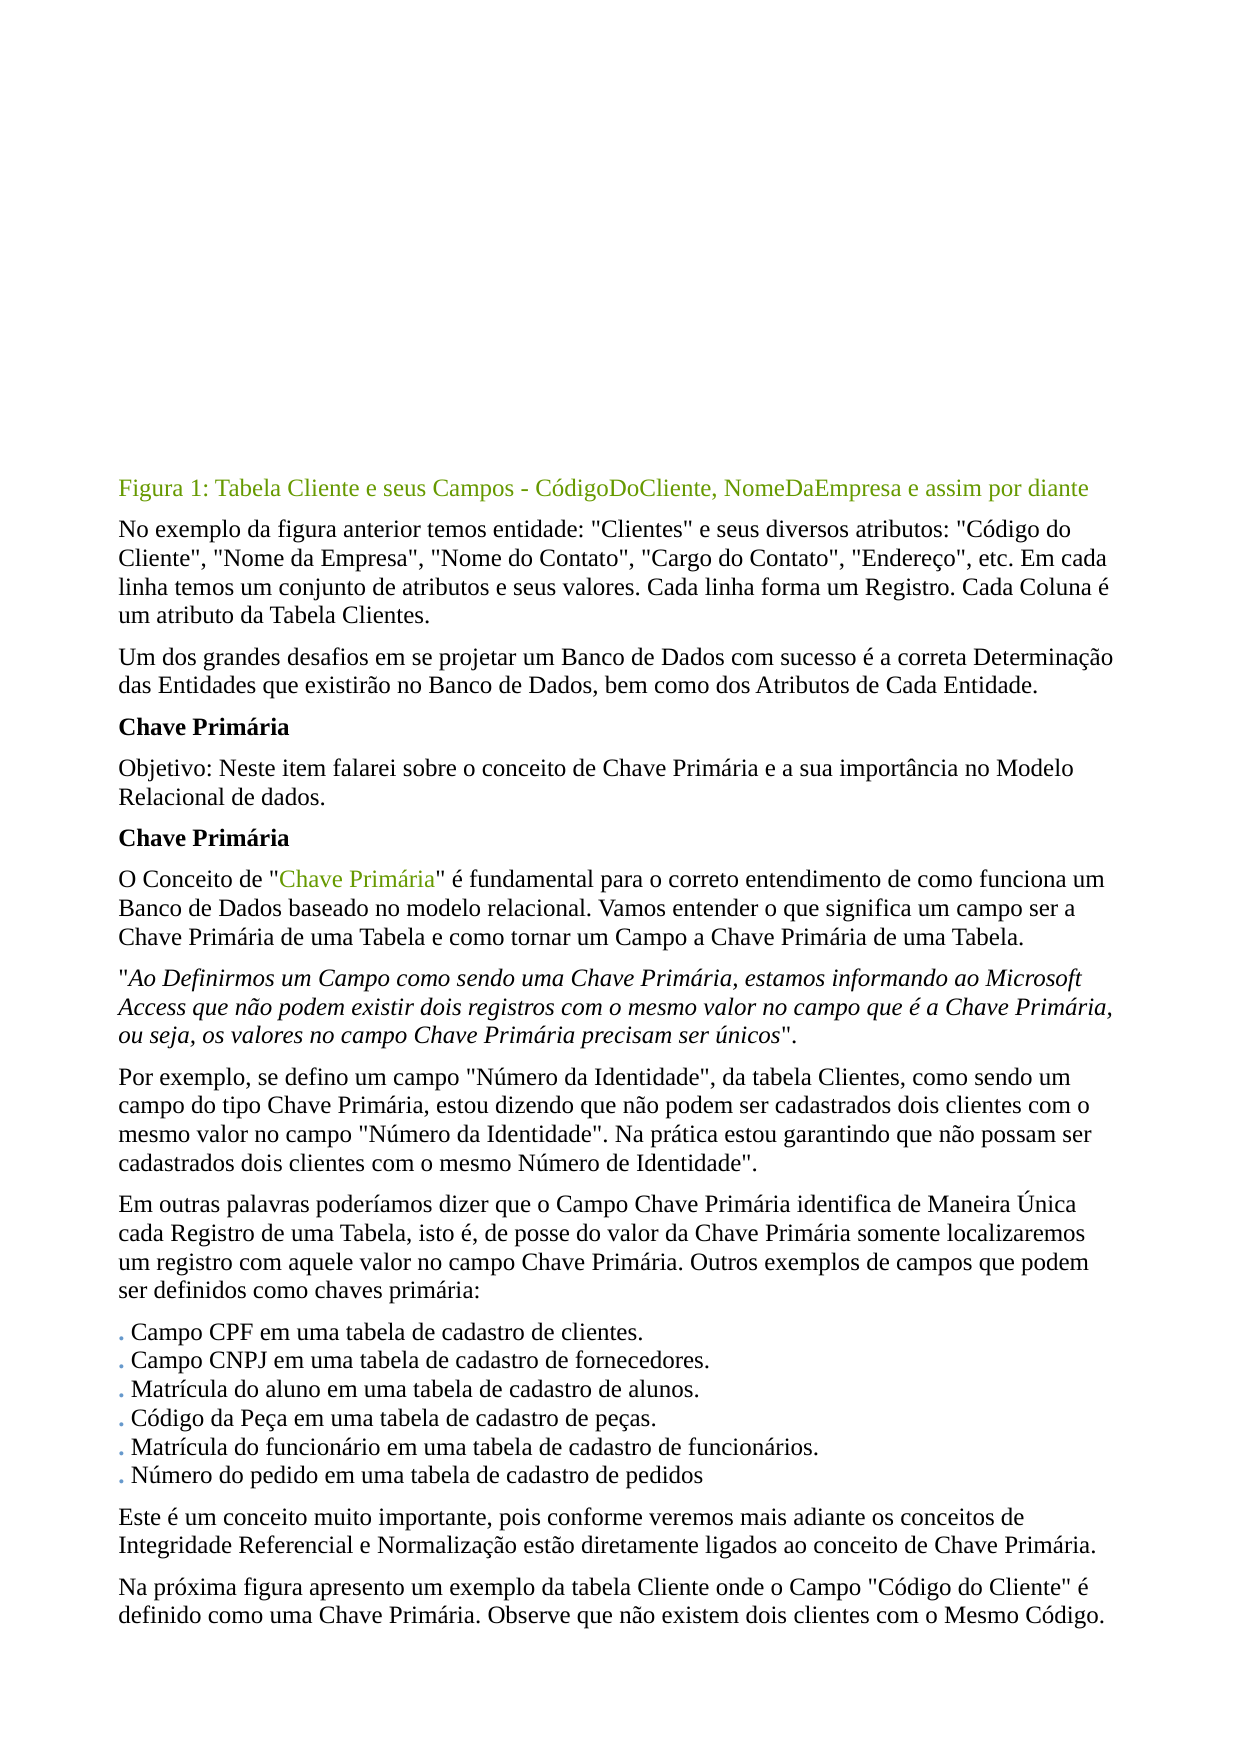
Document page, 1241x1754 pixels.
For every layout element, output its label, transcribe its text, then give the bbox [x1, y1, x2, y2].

text O Conceito de "Chave Primária" é fundamental para o correto entendimento de como funciona um Banco de Dados baseado no modelo relacional. Vamos entender o que significa um campo ser a Chave Primária de uma Tabela e como tornar um Campo a Chave Primária de uma Tabela. [118, 864, 1122, 950]
text Este é um conceito muito importante, pois conforme veremos mais adiante os conceitos de Integridade Referencial e Normalização estão diretamente ligados ao conceito de Chave Primária. [118, 1502, 1122, 1559]
text Chave Primária [118, 712, 1122, 740]
text No exemplo da figura anterior temos entidade: "Clientes" e seus diversos atributos: "Código do Cliente", "Nome da Empresa", "Nome do Contato", "Cargo do Contato", "Endereço", etc. Em cada linha temos um conjunto de atributos e seus valores. Cada linha forma um Registro. Cada Coluna é um atributo da Tabela Clientes. [118, 514, 1122, 629]
text Chave Primária [118, 823, 1122, 852]
text "Ao Definirmos um Campo como sendo uma Chave Primária, estamos informando ao Microsoft Access que não podem existir dois registros com o mesmo valor no campo que é a Chave Primária, ou seja, os valores no campo Chave Primária precisam ser únicos". [118, 963, 1122, 1049]
text Por exemplo, se defino um campo "Número da Identidade", da tabela Clientes, como sendo um campo do tipo Chave Primária, estou dizendo que não podem ser cadastrados dois clientes com o mesmo valor no campo "Número da Identidade". Na prática estou garantindo que não possam ser cadastrados dois clientes com o mesmo Número de Identidade". [118, 1062, 1122, 1177]
text Objetivo: Neste item falarei sobre o conceito de Chave Primária e a sua importância no Modelo Relacional de dados. [118, 753, 1122, 810]
text Em outras palavras poderíamos dizer que o Campo Chave Primária identifica de Maneira Única cada Registro de uma Tabela, isto é, de posse do valor da Chave Primária somente localizaremos um registro com aquele valor no campo Chave Primária. Outros exemplos de campos que podem ser definidos como chaves primária: [118, 1189, 1122, 1304]
text Na próxima figura apresento um exemplo da tabela Cliente onde o Campo "Código do Cliente" é definido como uma Chave Primária. Observe que não existem dois clientes com o Mesmo Código. [118, 1572, 1122, 1629]
text Figura 1: Tabela Cliente e seus Campos - CódigoDoCliente, NomeDaEmpresa e assim por diante [118, 118, 1122, 502]
text Um dos grandes desafios em se projetar um Banco de Dados com sucesso é a correta Determinação das Entidades que existirão no Banco de Dados, bem como dos Atributos de Cada Entidade. [118, 642, 1122, 699]
text . Campo CPF em uma tabela de cadastro de clientes. . Campo CNPJ em uma tabela de cadastro de fornecedores. . Matrícula do aluno em uma tabela de cadastro de alunos. . Código da Peça em uma tabela de cadastro de peças. . Matrícula do funcionário em uma tabela de cadastro de funcionários. . Número do pedido em uma tabela de cadastro de pedidos [118, 1317, 1122, 1489]
